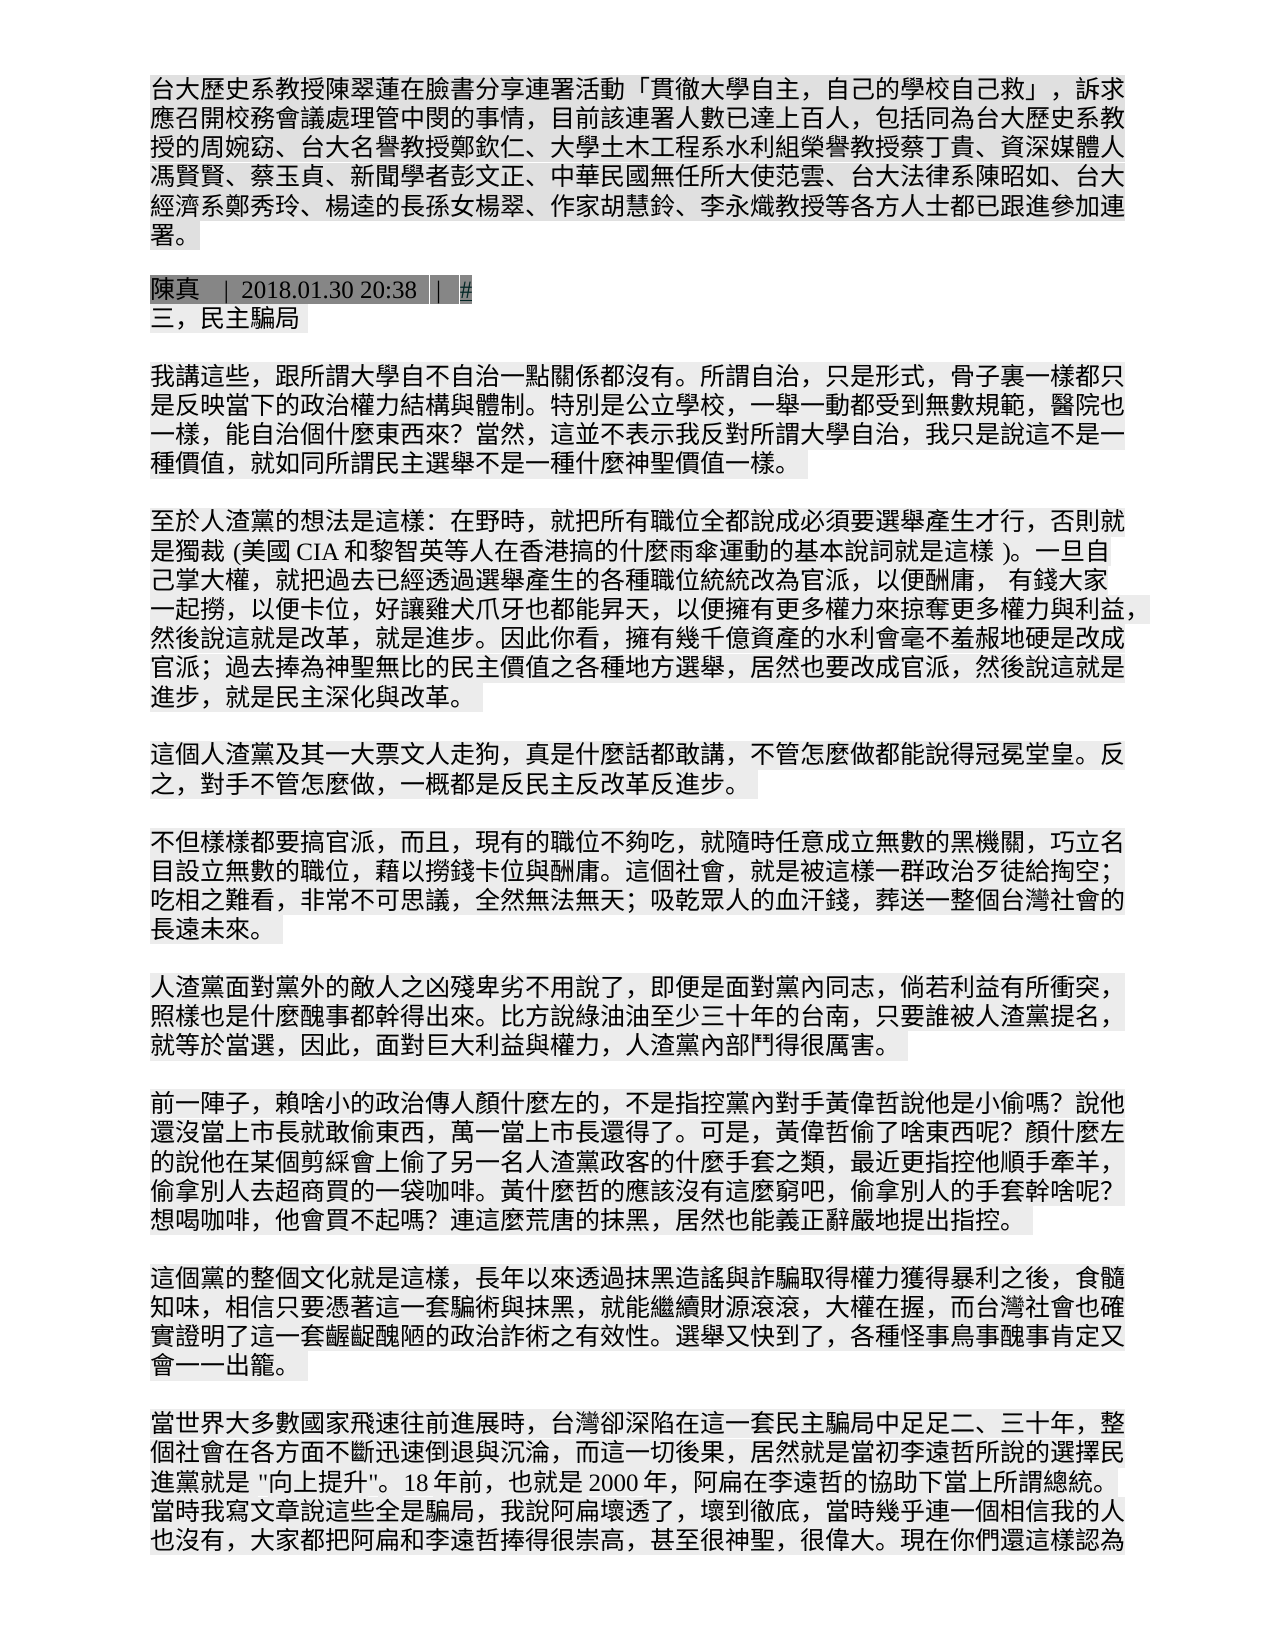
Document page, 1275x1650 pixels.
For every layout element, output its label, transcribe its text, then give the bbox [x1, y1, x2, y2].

text 陳真 | 2018.01.30 20:38 | # [150, 275, 1125, 304]
text 四，智商還是很重要 先看一段侯漢廷的自拍，還蠻好笑： https://goo.gl/mZQ6yr 羅素始終認為，這個世界的主要問題跟人的智商十分有關；畢竟腦殘者千千萬萬，數都數不清，而腦筋正常的人卻為數極少，一旦來個什麼民主選舉，哪拼得過騙術高超的詐騙集團之操弄所謂廣大選民？ 尼采說，"政客把人打成兩類，一類是敵人，一類就是他的工具。" 尼采很看不起烏合之眾，畢竟成為工具者恰恰就是這一大票不管是意志或智能都極其脆弱的腦殘者。尼采對烏合之眾有個十分意象的描述，他說他們就像被設定的時鐘那樣，很乖地滴滴答答響。 不過，我想侯漢廷說錯了，他在影片中說這些綠營立委們腦殘。這真的是構成嚴重毀謗，絕非事實。這些人渣政客以及底下一大票御用文人走狗爪牙怎麼會腦殘？人家智商可高了，超會瞎掰，要不然怎麼混吃混喝？ 真正腦殘者是基層的那些搖旗吶喊的群眾，比如所謂覺青，覺醒青年的簡稱，比如一些對顏色忠誠得像一種宗教信徒的善男信女們。 昨天才剛留言不久，馬上就漏氣了。我昨天寫說，我不相信世界上會有人白痴到這種地步，會真的去相信人渣黨的那樣一些無中生有的低能腦殘指控。但文章才剛貼完，我就偷聽到護士和另一名員工之間的對話： 某員工："這種人(指管中閔)怎麼當校長？上樑不正下樑歪，難怪現在的學生素質越來越差。" 護士："對啊。國民黨每次就只會用奧步(台語耍賤招之意)，連選個校長也要搞政治，難怪學生和其他教授大家都站出來抗議。" 精采對話連篇，字字誅雞，大意如此。我在一旁聽了，雖不是很意外，但多多少少還是覺得很不可思議，真不敢相信我的耳朵，讓我有一種 "理性溝通已經到了盡頭" 的絕望感。如果哪一天，BI(Biologically-Artificial Intelligence)進化成功，可以透過某種AI程式植入人體基因，使IQ瞬間提升一倍，也許乾淨良善的政治才有希望，政治騙子與歹徒才會絕跡。 羅素說，這世界的問題根源就在於，聰明人總是想很多，猶豫不決，而腦殘者卻很果決，想都不用想。 每次想到羅素的這些話，我就會想到時鐘，依設定滴答滴答響，要它什麼時候鈴聲大作，它就會什麼時候鈴聲大作，非常乖。 底下有三篇報導，第一篇請務必看圖，看看這些學生 "代表" 的樣子 (不知道他們究竟是憑什麼代表了誰？)。畢竟很多時候文字難以傳達某種感覺，你只能用看的，也許才能體會某種微妙與傳神。 https://goo.gl/zzHouu 另外，不妨也看看綠色媒體的報導，厲害吧？！什麼 "爭議連環爆"，"飽受各界質疑"，無中生有的事居然也能講得像真的一樣。電視上的綠色名嘴當然講得又更聳動了。台灣就是這樣，只要媒體想炒作，沒有炒不起來的事。 我說得沒錯吧，你看，接下來肯定又會有更多 "熱愛民主自由" 的教授學者與各界人士們陸續要出場了。只要御用文人們隨便放兩個屁，馬上又是一場可歌可泣的民主革命！人渣黨的厲害，絕不是一般人能體會其萬分之一。 抹黑還不夠，現在改成抹紅，管中閔居然變成通匪、接受中資的代表人了。依據國安法，建議馬上拖去槍斃。 抹黑抹紅還不夠，還扯上什麼反高等教育商品化、反資本主義呢。我真是服了背後這些綠色學者們，真是超會瞎掰。還有，原來大學校長應該由學生選出才是真民主！這都還不夠厲害，你看第三張照片："思想獨立"！真不可思議。 黨外時，這樣的學生往往有個稱號叫做 "忠黨愛國學生"。說來你一定不會相信，"思想獨立" 或 "思考獨立" 恰恰也是那個年代忠黨愛國學生們以及背後一大堆黨國御用文人最喜歡掛在嘴巴上的一個流行辭彙。 當然，人渣黨操弄媒體、愚化人心之厲害，絕不是一百個舊黨國可以比擬。你能不能想像倘若讓人渣黨 "執政" 比方說10年或20年，台灣將會變成什麼樣的德性？ 陳真 2018. 01. 31. ======================= 反對聘任管中閔為台大校長，反高教中資化連線:大學自治不是給爺們來收割的 風傳媒 焦家卉 2018-01-29 反高教中資化陣線於台大校門口抗議。（盧逸峰攝） 台大校長遴選風波越演越烈！台大、政大、清大、成大、東海、高醫學生為此共組「反對高教中資化陣線」，於今（29）日在台大校門口抗議，怒吼「大學自治不是給爺們來收割的」！學生們表示尚未釐清相關遴選程序、充分揭露遴選資訊前，他們反對聘任管中閔為台大校長。 校長當選人管中閔被質疑在遴選過程中，未主動揭露自身兼任台哥大獨董身分，而台哥大副董蔡明興擔任台大校長遴選委員，被外界認為涉及未利益迴避。「反對高教中資化陣線」認為，大學自治與學術自由是為了思想獨立，反對高教可能中資化。 台大張姓學生代表指出，現行制度選出管中閔是必然的結果，因為法規不健全過程又不透明。他認為大學自治背後的民主性應重新被確定，例如台大校長20位遴選委員，卻只有1位學生代表，學生意見該如何與其他遴委相抗衡？ 張姓學生代表認為，蔡明興與管中閔兩人之間明顯有利益問題，法規究竟出了甚麼問題？他表示政治勢力在校園內是不可避免的事，但最重要的是使法規健全，才不會在空白處因人設事。 張姓學生代表表示，台大學生自治系統、教育部、立院教育委員會都應該好好出來面對問題。而遴委會選出管中閔擔任校長的意義，代表高教的市場化和資本化，但台大學生仍會好好注意並監督管中閔對台大造成的影響。 學生郭潤庭則質疑，大學校長遴選的行政程序，不僅沒有達到民主化之法定的最低門檻，大學自治與自主也未確實執行。他認為新一波高教的私有化、市場化、法人化，又逢中國因素夾雜高額資本財團，意圖入侵台灣高等教育。因此，學生們要求尚未釐清、揭露遴選程序前，反對聘任管中閔為台大校長。 ================== 台大教授發起連署 籲管中閔暫緩上任 民視新聞網 2018年1月29日 台大新任校長管中閔爭議不斷，先是傳出和遴選委員蔡明興沒有利益迴避，引發外界質疑；接著又爆出管中閔論文涉嫌抄襲，而台大內部也發起新連署，部分教授認為管中閔爭議太多，但校方至今為止都偏袒管中閔，他們訴求希望以校務會議來解決校長遴選的爭議。 台大新任校長管中閔還沒上任，爭議接踵而來，台大校園發起新連署，要求校方在完全釋疑前，最好先暫緩校長上任，否則不利台大聲譽。 台大歷史系教授陳翠蓮指出，「主要的爭議焦點是候選人的誠信問題，因為在遴選過程裡面，沒有揭露重大資訊，那現在校方等於說有點偏袒特定候選人。」 不少台大教授聯署，認為管中閔有問題，但學校說法明顯偏袒，不只認為管中閔的獨董身份不影響遴選結果，還替他的論文抄襲背書，認為研討會論文並非正式論文。 陳翠蓮表示，「大家對校長的操守，或是誠信問題有質疑的時候，在這樣混亂的情況下，就由爭議性的校長來上任，我想對學校是個很大的傷害，就是我們呼籲的由校務會議來處理。」，因此多名教授連署希望召開校務會議解決爭議。 事實上，管中閔選上校長以來，爭議連環爆，先是他擔任台灣大哥大獨立董事，恰巧遴選委員蔡明興是台哥大的副董事長，雙方沒有利益迴避引發質疑；後又爆出管中閔論文涉嫌抄襲，讓民進黨團提出「暫緩聘任」的主決議案外，連教育部也三度發函調查，最後民進黨因為怕引發政治力伸入校園的爭議，所以撤案。 同時間管中閔臉書最新文章四個大字「澹然冷靜」，看似心情淡定，但2月1日就要接任台大新校長，還有沒有變數，外界吵得火熱，管中閔心中肯定也五味雜陳。 （民視新聞／綜合報導） ======================== 16小時已450人挺召開臨時校務會議 鄭欽仁等學者連署 新頭殼newtalk &;#124; 張嘉哲 綜合報導 2018.01.29 台大校長從5號由遴選委員會公布以來，管中閔先是以沒有利益迴避爭議，又爆疑似論文抄襲，但後續遴選委員會的處理更是飽受社會各界質疑。 台大歷史系教授陳翠蓮在臉書分享連署活動「貫徹大學自主，自己的學校自己救」，訴求應召開校務會議處理管中閔的事情，目前該連署人數已達上百人，包括同為台大歷史系教授的周婉窈、台大名譽教授鄭欽仁、大學土木工程系水利組榮譽教授蔡丁貴、資深媒體人馮賢賢、蔡玉貞、新聞學者彭文正、中華民國無任所大使范雲、台大法律系陳昭如、台大經濟系鄭秀玲、楊逵的長孫女楊翠、作家胡慧鈴、李永熾教授等各方人士都已跟進參加連署。 [150, 75, 1125, 250]
text 三，民主騙局 我講這些，跟所謂大學自不自治一點關係都沒有。所謂自治，只是形式，骨子裏一樣都只是反映當下的政治權力結構與體制。特別是公立學校，一舉一動都受到無數規範，醫院也一樣，能自治個什麼東西來？當然，這並不表示我反對所謂大學自治，我只是說這不是一種價值，就如同所謂民主選舉不是一種什麼神聖價值一樣。 至於人渣黨的想法是這樣：在野時，就把所有職位全都說成必須要選舉產生才行，否則就是獨裁 (美國CIA和黎智英等人在香港搞的什麼雨傘運動的基本說詞就是這樣 )。一旦自己掌大權，就把過去已經透過選舉產生的各種職位統統改為官派，以便酬庸， 有錢大家一起撈，以便卡位，好讓雞犬爪牙也都能昇天，以便擁有更多權力來掠奪更多權力與利益，然後說這就是改革，就是進步。因此你看，擁有幾千億資產的水利會毫不羞赧地硬是改成官派；過去捧為神聖無比的民主價值之各種地方選舉，居然也要改成官派，然後說這就是進步，就是民主深化與改革。 這個人渣黨及其一大票文人走狗，真是什麼話都敢講，不管怎麼做都能說得冠冕堂皇。反之，對手不管怎麼做，一概都是反民主反改革反進步。 不但樣樣都要搞官派，而且，現有的職位不夠吃，就隨時任意成立無數的黑機關，巧立名目設立無數的職位，藉以撈錢卡位與酬庸。這個社會，就是被這樣一群政治歹徒給掏空；吃相之難看，非常不可思議，全然無法無天；吸乾眾人的血汗錢，葬送一整個台灣社會的長遠未來。 人渣黨面對黨外的敵人之凶殘卑劣不用說了，即便是面對黨內同志，倘若利益有所衝突，照樣也是什麼醜事都幹得出來。比方說綠油油至少三十年的台南，只要誰被人渣黨提名，就等於當選，因此，面對巨大利益與權力，人渣黨內部鬥得很厲害。 前一陣子，賴啥小的政治傳人顏什麼左的，不是指控黨內對手黃偉哲說他是小偷嗎？說他還沒當上市長就敢偷東西，萬一當上市長還得了。可是，黃偉哲偷了啥東西呢？顏什麼左的說他在某個剪綵會上偷了另一名人渣黨政客的什麼手套之類，最近更指控他順手牽羊，偷拿別人去超商買的一袋咖啡。黃什麼哲的應該沒有這麼窮吧，偷拿別人的手套幹啥呢？想喝咖啡，他會買不起嗎？連這麼荒唐的抹黑，居然也能義正辭嚴地提出指控。 這個黨的整個文化就是這樣，長年以來透過抹黑造謠與詐騙取得權力獲得暴利之後，食髓知味，相信只要憑著這一套騙術與抹黑，就能繼續財源滾滾，大權在握，而台灣社會也確實證明了這一套齷齪醜陋的政治詐術之有效性。選舉又快到了，各種怪事鳥事醜事肯定又會一一出籠。 當世界大多數國家飛速往前進展時，台灣卻深陷在這一套民主騙局中足足二、三十年，整個社會在各方面不斷迅速倒退與沉淪，而這一切後果，居然就是當初李遠哲所說的選擇民進黨就是 "向上提升"。18年前，也就是2000年，阿扁在李遠哲的協助下當上所謂總統。當時我寫文章說這些全是騙局，我說阿扁壞透了，壞到徹底，當時幾乎連一個相信我的人也沒有，大家都把阿扁和李遠哲捧得很崇高，甚至很神聖，很偉大。現在你們還這樣認為嗎？ 我並不是要誇耀我的遠見，更不是說我的預言或預見必然絕對正確無誤，而是說：在語言和知識面前，我是極端保守的。我不是一個現買現賣的人，也從不信口開河，一個東西，倘若我沒有充份把握，絕不敢說上一句。很多華人有膨風的習性，信口開河，道聽途說，知一說百，聞一說萬。但我始終相信，如果你不是懂得千或百，你很難真正說出一。 因此，我說的一些話，也許在你當下聽來覺得難以茍同，但你至少應該相信：一個知百說一的人講的話，基本上是有一點參考價值的；特別是當他忙到連睡覺吃飯都經常沒時間，卻還願意硬是挖出時間來寫這樣一些只會給自己惹來痛苦災禍而不會有一絲利益的東西時，也許參考價值就更高了。 [150, 304, 1125, 1555]
